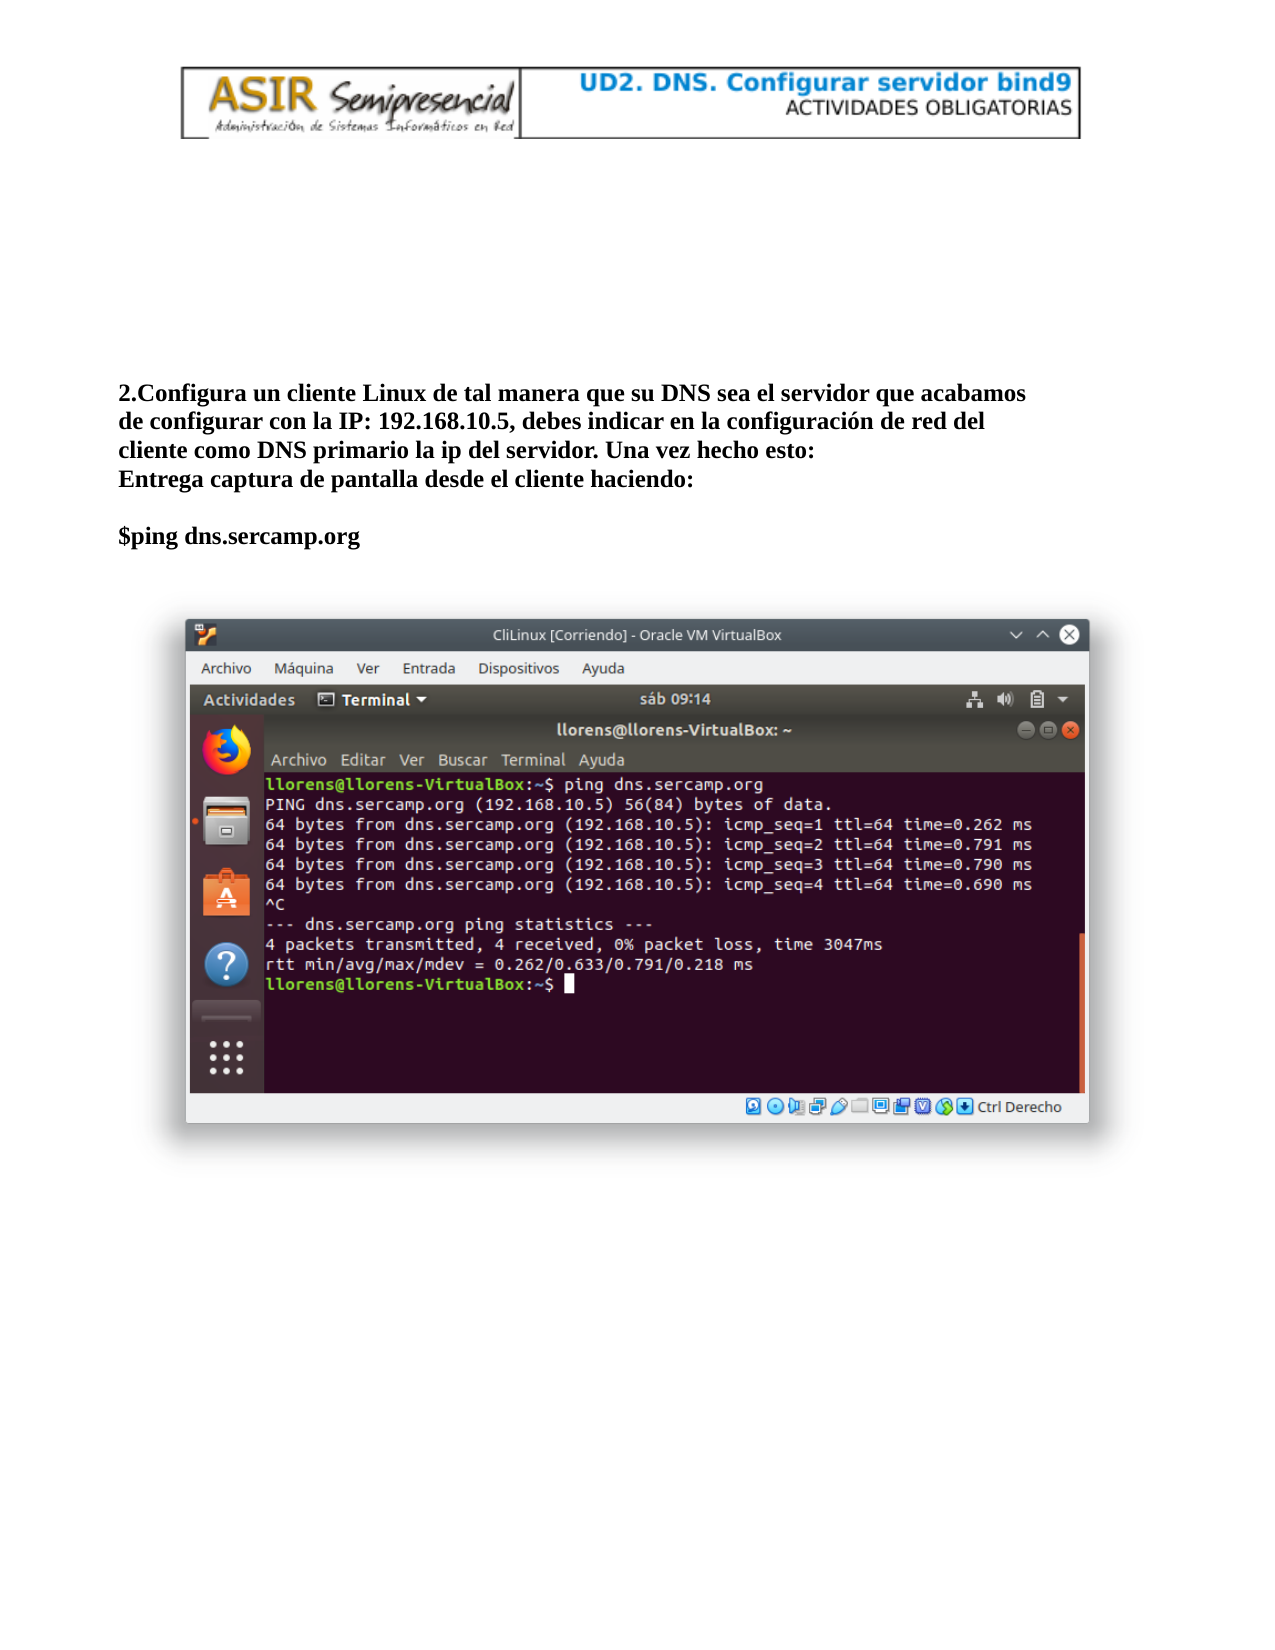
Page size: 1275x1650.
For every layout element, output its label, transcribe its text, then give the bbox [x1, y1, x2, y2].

picture [118, 578, 1157, 1191]
text de configurar con la IP: 192.168.10.5, debes indicar en la configuración de red del [118, 406, 1157, 435]
text Entrega captura de pantalla desde el cliente haciendo: [118, 464, 1157, 493]
text $ping dns.sercamp.org [118, 521, 1157, 550]
picture [178, 65, 1082, 139]
text 2.Configura un cliente Linux de tal manera que su DNS sea el servidor que acabamos [118, 378, 1157, 406]
text cliente como DNS primario la ip del servidor. Una vez hecho esto: [118, 435, 1157, 464]
